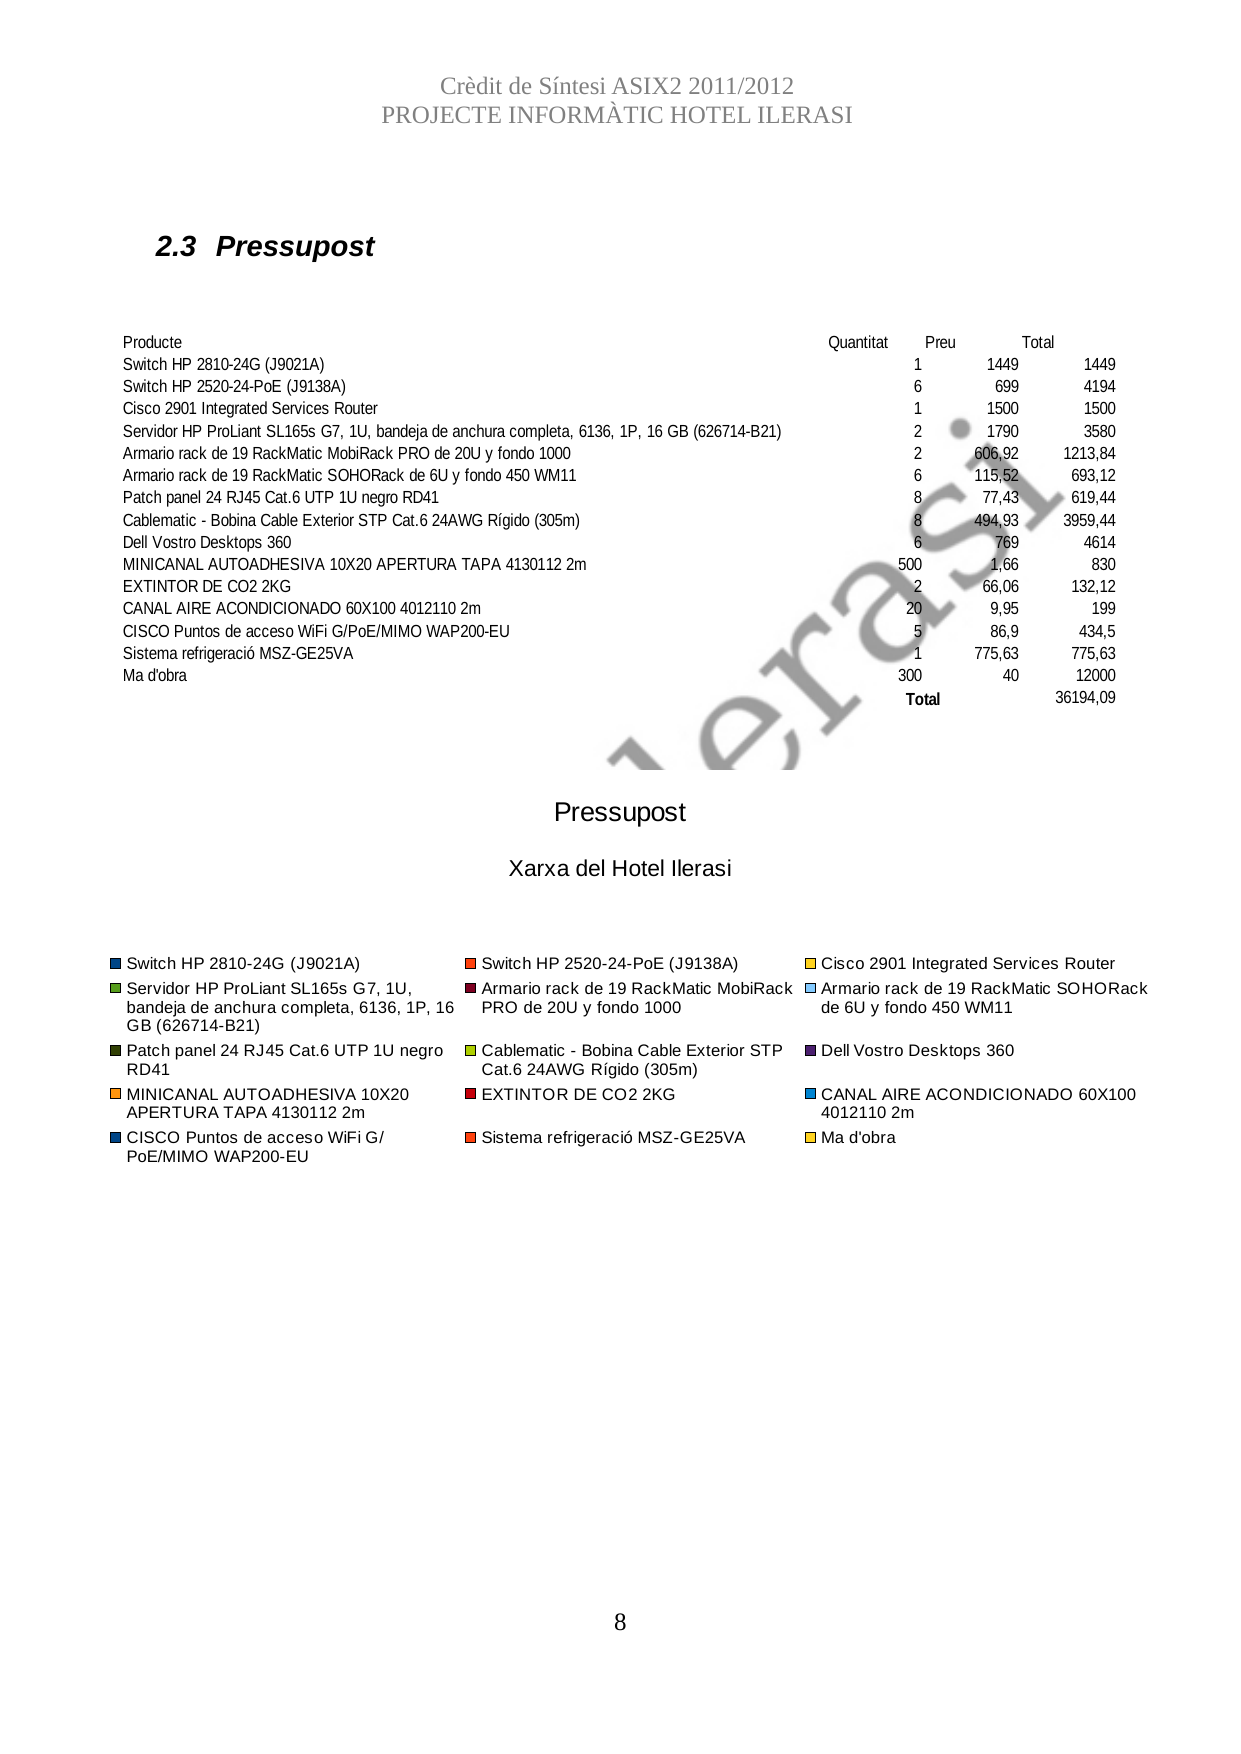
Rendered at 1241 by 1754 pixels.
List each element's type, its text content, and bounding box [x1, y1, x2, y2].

subtitle Pressupost [156, 228, 1122, 262]
picture [420, 453, 428, 458]
picture [220, 453, 1021, 770]
